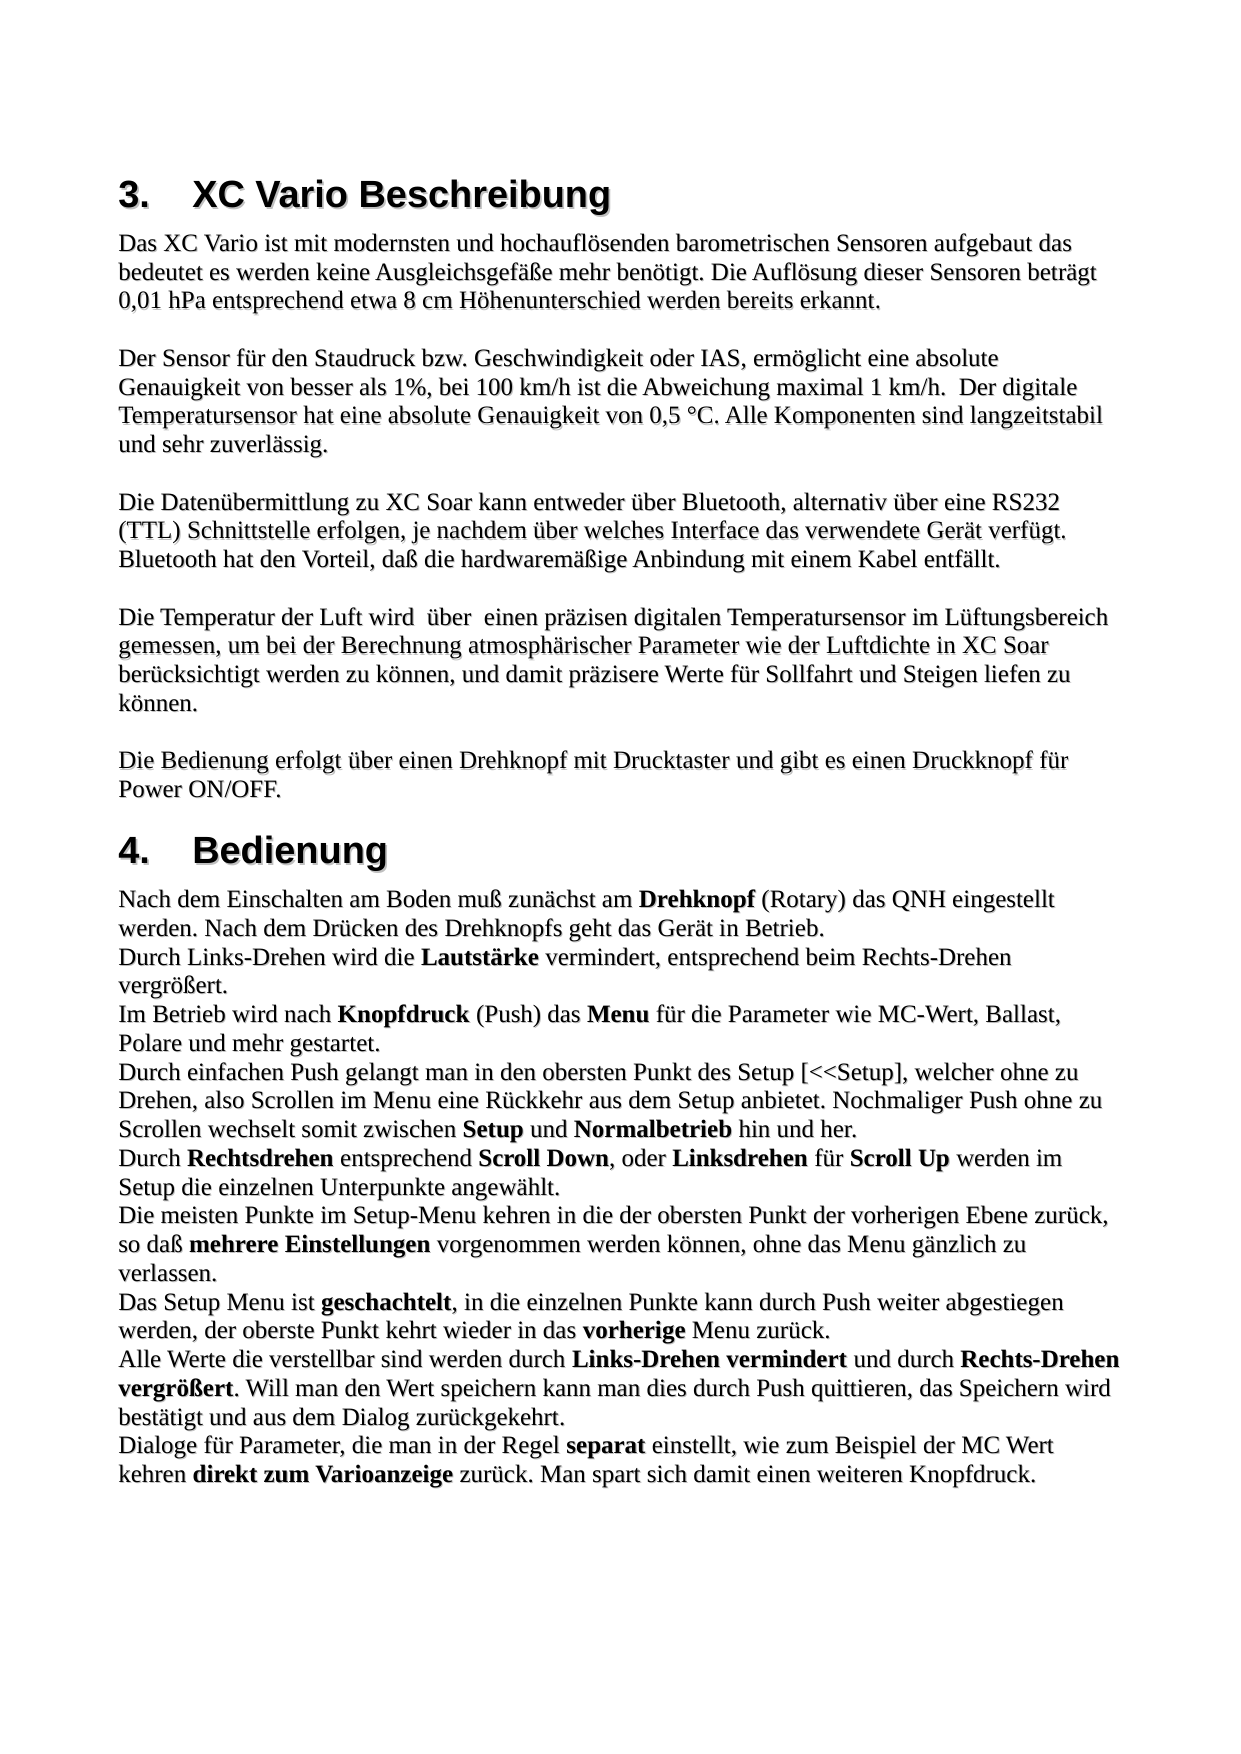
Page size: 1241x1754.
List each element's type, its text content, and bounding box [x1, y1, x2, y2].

text Im Betrieb wird nach Knopfdruck (Push) das Menu für die Parameter wie MC-Wert, Ballast, Polare und mehr gestartet. [118, 999, 1122, 1057]
subtitle Bedienung [118, 828, 1122, 872]
text Durch einfachen Push gelangt man in den obersten Punkt des Setup [<<Setup], welcher ohne zu Drehen, also Scrollen im Menu eine Rückkehr aus dem Setup anbietet. Nochmaliger Push ohne zu Scrollen wechselt somit zwischen Setup und Normalbetrieb hin und her. [118, 1057, 1122, 1143]
text Die Temperatur der Luft wird über einen präzisen digitalen Temperatursensor im Lüftungsbereich gemessen, um bei der Berechnung atmosphärischer Parameter wie der Luftdichte in XC Soar berücksichtigt werden zu können, und damit präzisere Werte für Sollfahrt und Steigen liefen zu können. [118, 602, 1122, 717]
text Der Sensor für den Staudruck bzw. Geschwindigkeit oder IAS, ermöglicht eine absolute Genauigkeit von besser als 1%, bei 100 km/h ist die Abweichung maximal 1 km/h. Der digitale Temperatursensor hat eine absolute Genauigkeit von 0,5 °C. Alle Komponenten sind langzeitstabil und sehr zuverlässig. [118, 343, 1122, 458]
text Die Bedienung erfolgt über einen Drehknopf mit Drucktaster und gibt es einen Druckknopf für Power ON/OFF. [118, 746, 1122, 803]
text Durch Rechtsdrehen entsprechend Scroll Down, oder Linksdrehen für Scroll Up werden im Setup die einzelnen Unterpunkte angewählt. [118, 1143, 1122, 1200]
subtitle XC Vario Beschreibung [118, 172, 1122, 216]
text Alle Werte die verstellbar sind werden durch Links-Drehen vermindert und durch Rechts-Drehen vergrößert. Will man den Wert speichern kann man dies durch Push quittieren, das Speichern wird bestätigt und aus dem Dialog zurückgekehrt. [118, 1344, 1122, 1430]
text Durch Links-Drehen wird die Lautstärke vermindert, entsprechend beim Rechts-Drehen vergrößert. [118, 942, 1122, 999]
text Die meisten Punkte im Setup-Menu kehren in die der obersten Punkt der vorherigen Ebene zurück, so daß mehrere Einstellungen vorgenommen werden können, ohne das Menu gänzlich zu verlassen. [118, 1200, 1122, 1287]
text Nach dem Einschalten am Boden muß zunächst am Drehknopf (Rotary) das QNH eingestellt werden. Nach dem Drücken des Drehknopfs geht das Gerät in Betrieb. [118, 884, 1122, 942]
text Die Datenübermittlung zu XC Soar kann entweder über Bluetooth, alternativ über eine RS232 (TTL) Schnittstelle erfolgen, je nachdem über welches Interface das verwendete Gerät verfügt. Bluetooth hat den Vorteil, daß die hardwaremäßige Anbindung mit einem Kabel entfällt. [118, 487, 1122, 573]
text Dialoge für Parameter, die man in der Regel separat einstellt, wie zum Beispiel der MC Wert kehren direkt zum Varioanzeige zurück. Man spart sich damit einen weiteren Knopfdruck. [118, 1430, 1122, 1488]
text Das Setup Menu ist geschachtelt, in die einzelnen Punkte kann durch Push weiter abgestiegen werden, der oberste Punkt kehrt wieder in das vorherige Menu zurück. [118, 1287, 1122, 1344]
text Das XC Vario ist mit modernsten und hochauflösenden barometrischen Sensoren aufgebaut das bedeutet es werden keine Ausgleichsgefäße mehr benötigt. Die Auflösung dieser Sensoren beträgt 0,01 hPa entsprechend etwa 8 cm Höhenunterschied werden bereits erkannt. [118, 228, 1122, 314]
